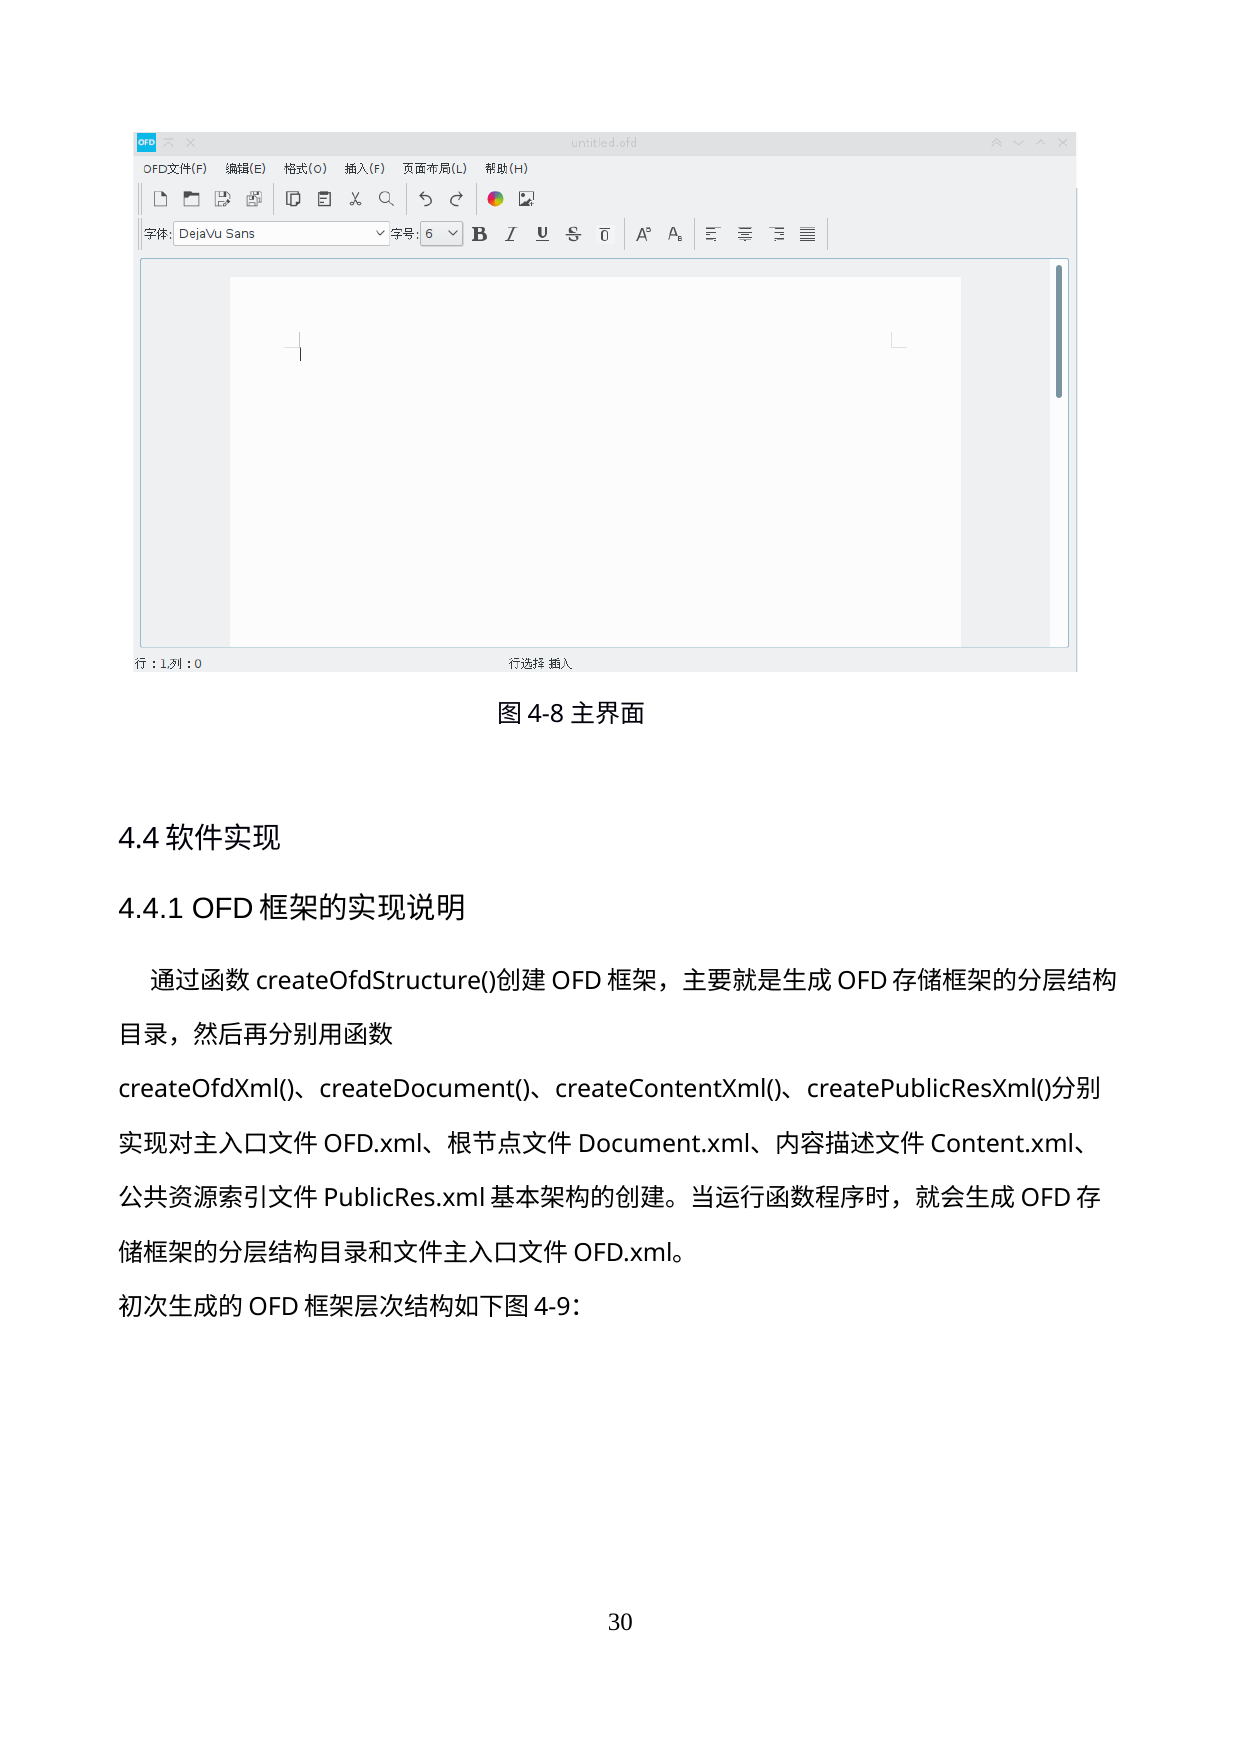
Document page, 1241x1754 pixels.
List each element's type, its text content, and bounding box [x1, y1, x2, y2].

picture [133, 132, 1078, 672]
subtitle 4.4软件实现 [118, 814, 1122, 857]
text 图4-8 主界面 [118, 118, 1211, 731]
text 通过函数createOfdStructure()创建OFD框架，主要就是生成OFD存储框架的分层结构目录，然后再分别用函数createOfdXml()、createDocument()、createContentXml()、createPublicResXml()分别实现对主入口文件OFD.xml、根节点文件Document.xml、内容描述文件Content.xml、公共资源索引文件PublicRes.xml基本架构的创建。当运行函数程序时，就会生成OFD存储框架的分层结构目录和文件主入口文件OFD.xml。 [118, 960, 1122, 1268]
subtitle 4.4.1 OFD框架的实现说明 [118, 884, 1122, 926]
text 初次生成的OFD框架层次结构如下图4-9： [118, 1286, 1122, 1323]
